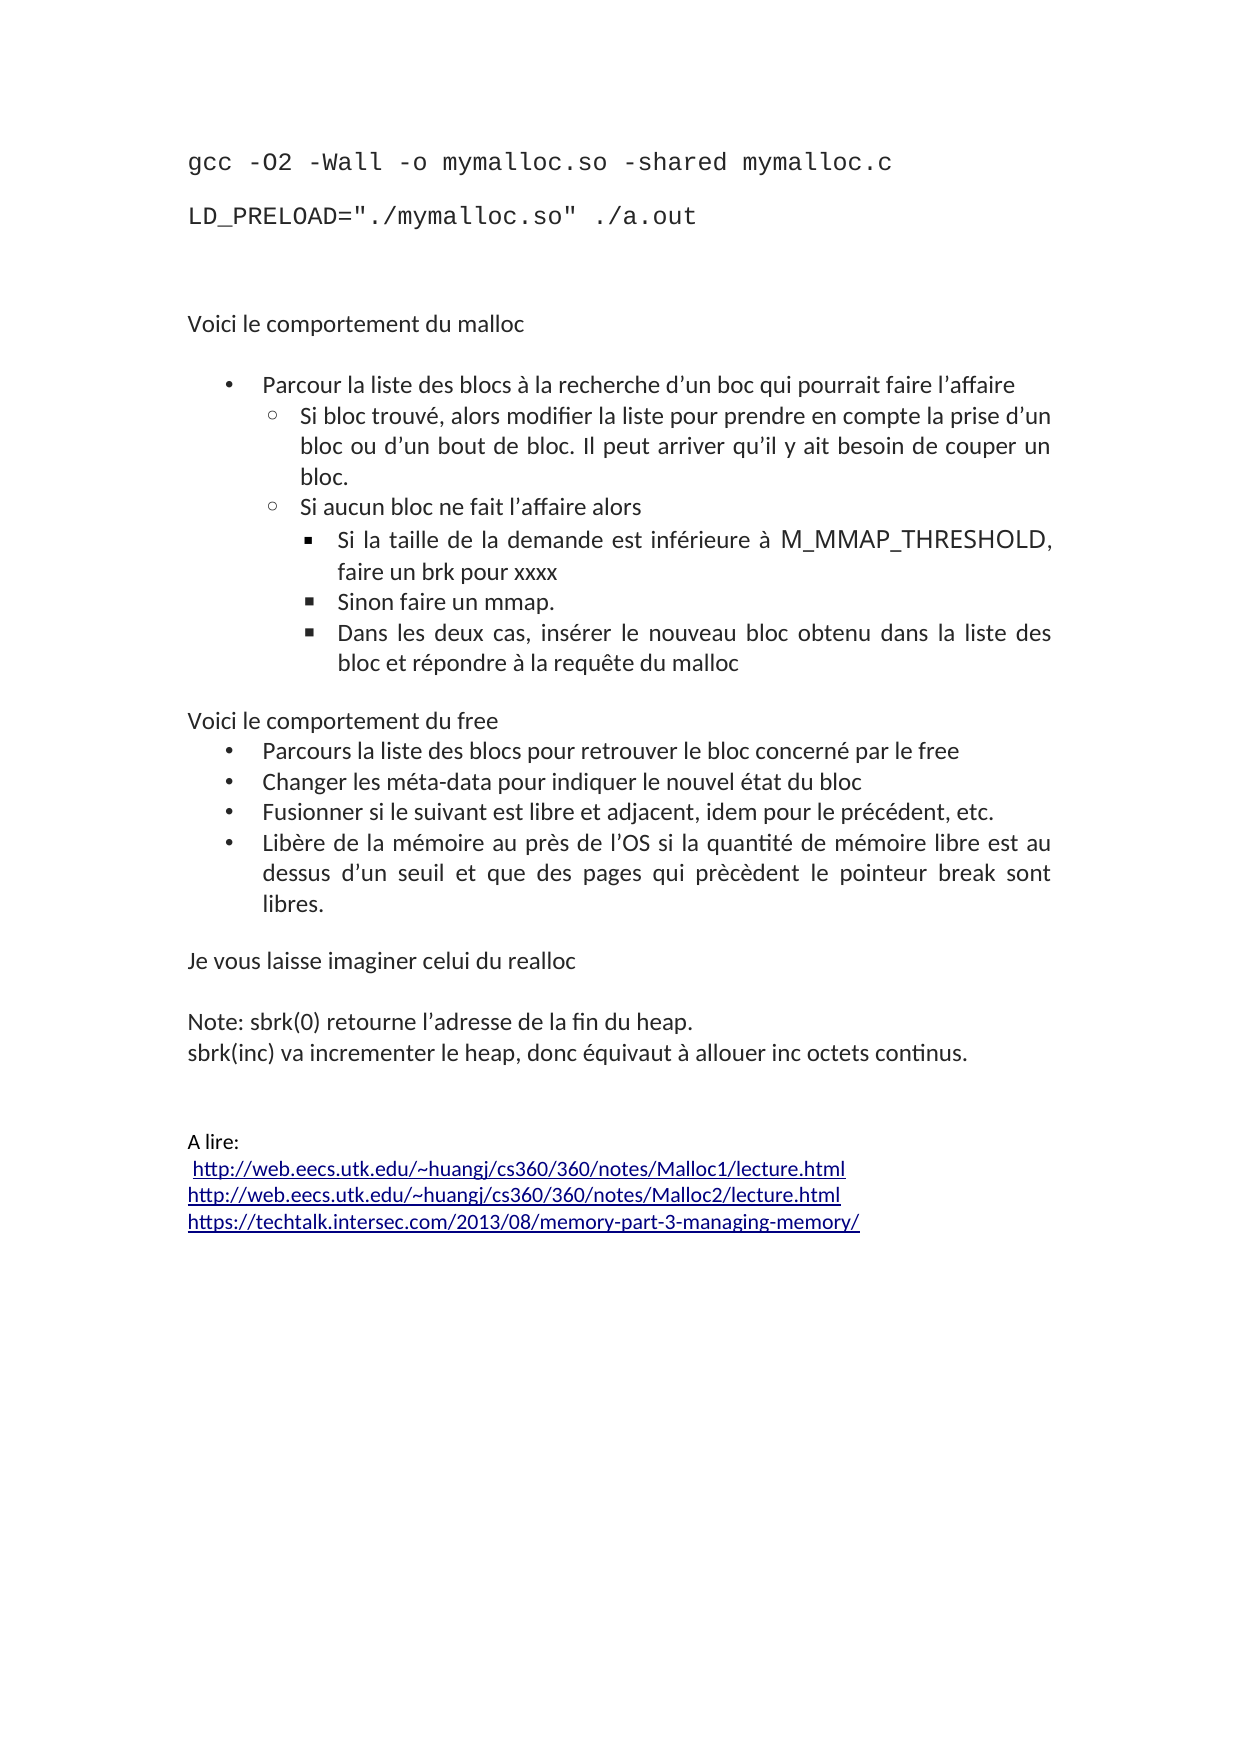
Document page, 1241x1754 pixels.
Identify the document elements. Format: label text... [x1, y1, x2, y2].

text sbrk(inc) va incrementer le heap, donc équivaut à allouer inc octets continus. [187, 1037, 1053, 1067]
text https://techtalk.intersec.com/2013/08/memory-part-3-managing-memory/ [187, 1208, 1053, 1235]
text http://web.eecs.utk.edu/~huangj/cs360/360/notes/Malloc2/lecture.html [187, 1182, 1053, 1208]
list Si aucun bloc ne fait l’affaire alors [262, 491, 1053, 522]
text Note: sbrk(0) retourne l’adresse de la fin du heap. [187, 1006, 1053, 1037]
list Sinon faire un mmap. [300, 587, 1053, 617]
text Je vous laisse imaginer celui du realloc [187, 945, 1053, 976]
text gcc -O2 -Wall -o mymalloc.so -shared mymalloc.c [187, 150, 1053, 178]
list Parcour la liste des blocs à la recherche d’un boc qui pourrait faire l’affaire [225, 369, 1053, 400]
text http://web.eecs.utk.edu/~huangj/cs360/360/notes/Malloc1/lecture.html [187, 1155, 1053, 1182]
list Si bloc trouvé, alors modifier la liste pour prendre en compte la prise d’un bloc ou d’un bout de bloc. Il peut arriver qu’il y ait besoin de couper un bloc. [262, 400, 1053, 491]
list Dans les deux cas, insérer le nouveau bloc obtenu dans la liste des bloc et répondre à la requête du malloc [300, 617, 1053, 678]
text Voici le comportement du malloc [187, 308, 1053, 339]
text A lire: [187, 1128, 1053, 1155]
text Voici le comportement du free [187, 705, 1053, 735]
list Fusionner si le suivant est libre et adjacent, idem pour le précédent, etc. [225, 796, 1053, 827]
list Si la taille de la demande est inférieure à M_MMAP_THRESHOLD, faire un brk pour xxxx [300, 522, 1053, 587]
list Parcours la liste des blocs pour retrouver le bloc concerné par le free [225, 735, 1053, 766]
list Libère de la mémoire au près de l’OS si la quantité de mémoire libre est au dessus d’un seuil et que des pages qui prècèdent le pointeur break sont libres. [225, 827, 1053, 918]
text LD_PRELOAD="./mymalloc.so" ./a.out [187, 203, 1053, 232]
list Changer les méta-data pour indiquer le nouvel état du bloc [225, 766, 1053, 796]
